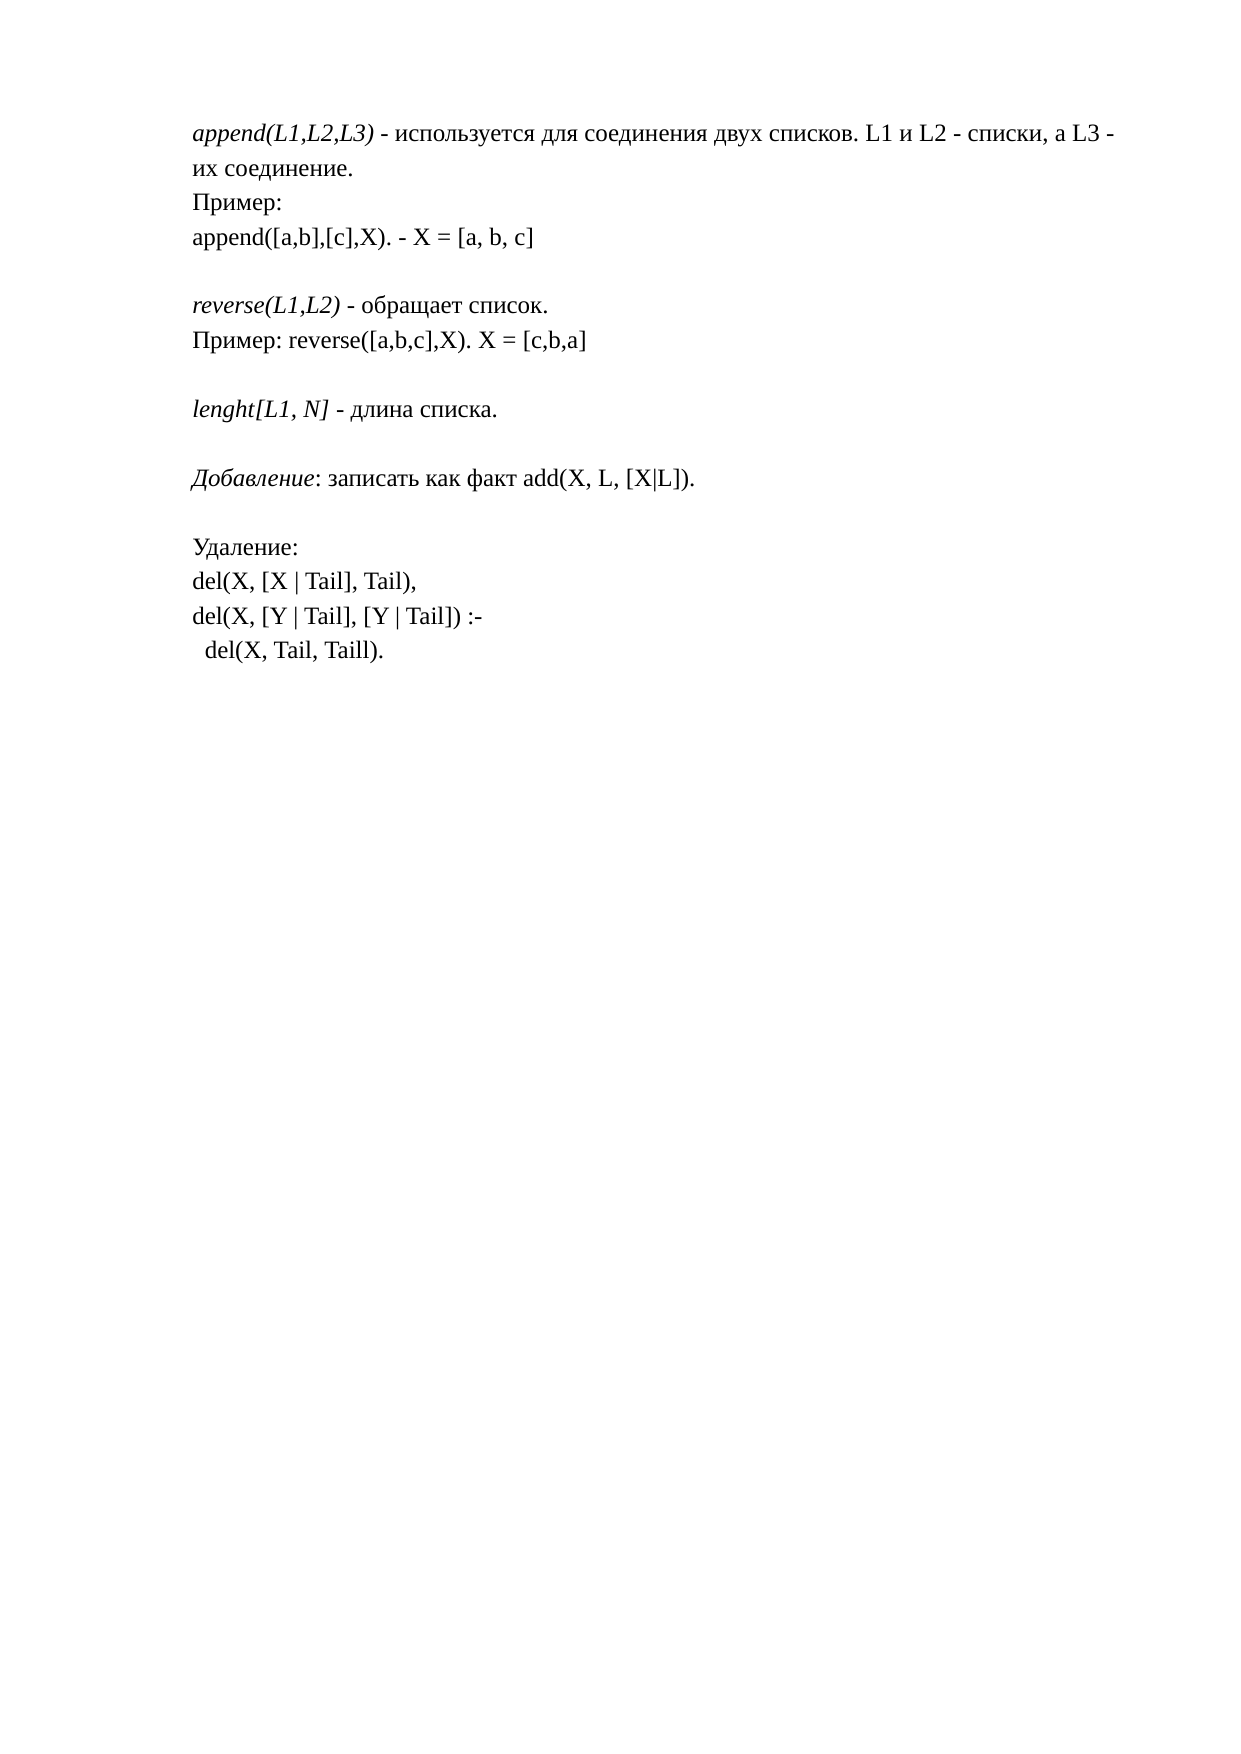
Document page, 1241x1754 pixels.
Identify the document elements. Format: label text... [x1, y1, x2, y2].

subtitle Добавление: записать как факт add(X, L, [X|L]). [192, 463, 1122, 492]
subtitle Пример: [192, 187, 1122, 216]
subtitle del(X, Tail, Taill). [192, 635, 1122, 664]
subtitle Пример: reverse([a,b,c],X). X = [c,b,a] [192, 325, 1122, 354]
subtitle reverse(L1,L2) - обращает список. [192, 291, 1122, 319]
subtitle append([a,b],[c],X). - X = [a, b, c] [192, 222, 1122, 250]
subtitle del(X, [X | Tail], Tail), [192, 566, 1122, 595]
subtitle del(X, [Y | Tail], [Y | Tail]) :- [192, 601, 1122, 629]
subtitle Удаление: [192, 532, 1122, 561]
subtitle lenght[L1, N] - длина списка. [192, 394, 1122, 423]
subtitle append(L1,L2,L3) - используется для соединения двух списков. L1 и L2 - списки, а L3 - их соединение. [192, 118, 1122, 181]
